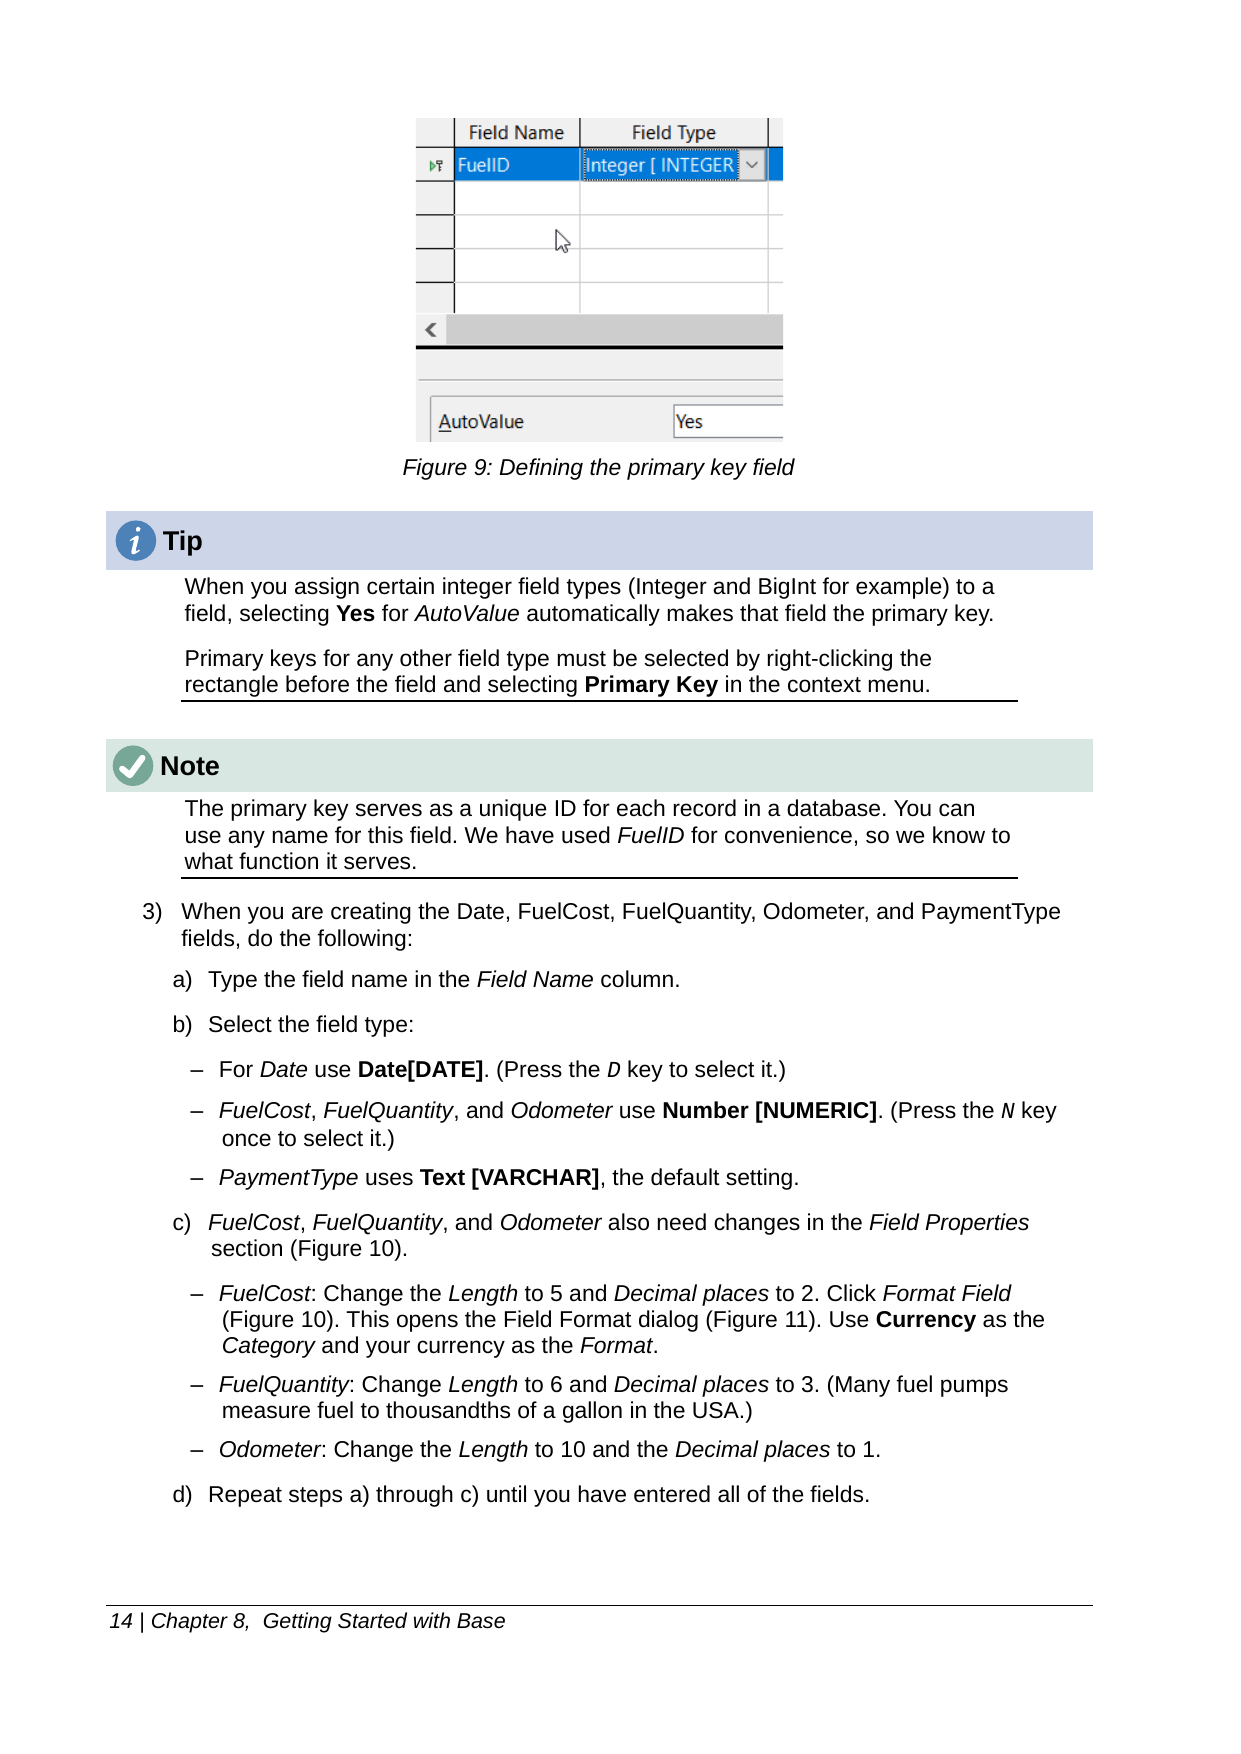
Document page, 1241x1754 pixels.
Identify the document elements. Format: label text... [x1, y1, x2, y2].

text Figure 9: Defining the primary key field [402, 454, 797, 481]
list Odometer: Change the Length to 10 and the Decimal places to 1. [187, 1433, 1093, 1466]
subtitle Note [106, 739, 1093, 792]
list FuelCost, FuelQuantity, and Odometer also need changes in the Field Properties section (Figure 10). [169, 1206, 1093, 1264]
text When you assign certain integer field types (Integer and BigInt for example) to a field, selecting Yes for AutoValue automatically makes that field the primary key. [181, 570, 1018, 626]
list Repeat steps a) through c) until you have entered all of the fields. [169, 1478, 1093, 1510]
text Primary keys for any other field type must be selected by right-clicking the rectangle before the field and selecting Primary Key in the context menu. [181, 642, 1018, 700]
list FuelCost: Change the Length to 5 and Decimal places to 2. Click Format Field (Figure 10). This opens the Field Format dialog (Figure 11). Use Currency as the Category and your currency as the Format. [187, 1277, 1093, 1359]
list When you are creating the Date, FuelCost, FuelQuantity, Odometer, and PaymentType fields, do the following: [162, 898, 1093, 951]
list FuelQuantity: Change Length to 6 and Decimal places to 3. (Many fuel pumps measure fuel to thousandths of a gallon in the USA.) [187, 1368, 1093, 1424]
text The primary key serves as a unique ID for each record in a database. You can use any name for this field. We have used FuelID for convenience, so we know to what function it serves. [181, 792, 1018, 877]
list FuelCost, FuelQuantity, and Odometer use Number [NUMERIC]. (Press the N key once to select it.) [187, 1094, 1093, 1151]
list Select the field type: [169, 1008, 1093, 1040]
subtitle Tip [106, 511, 1093, 570]
list Type the field name in the Field Name column. [169, 963, 1093, 996]
list For Date use Date[DATE]. (Press the D key to select it.) [187, 1053, 1093, 1084]
list PaymentType uses Text [VARCHAR], the default setting. [187, 1161, 1093, 1193]
picture [415, 118, 784, 442]
